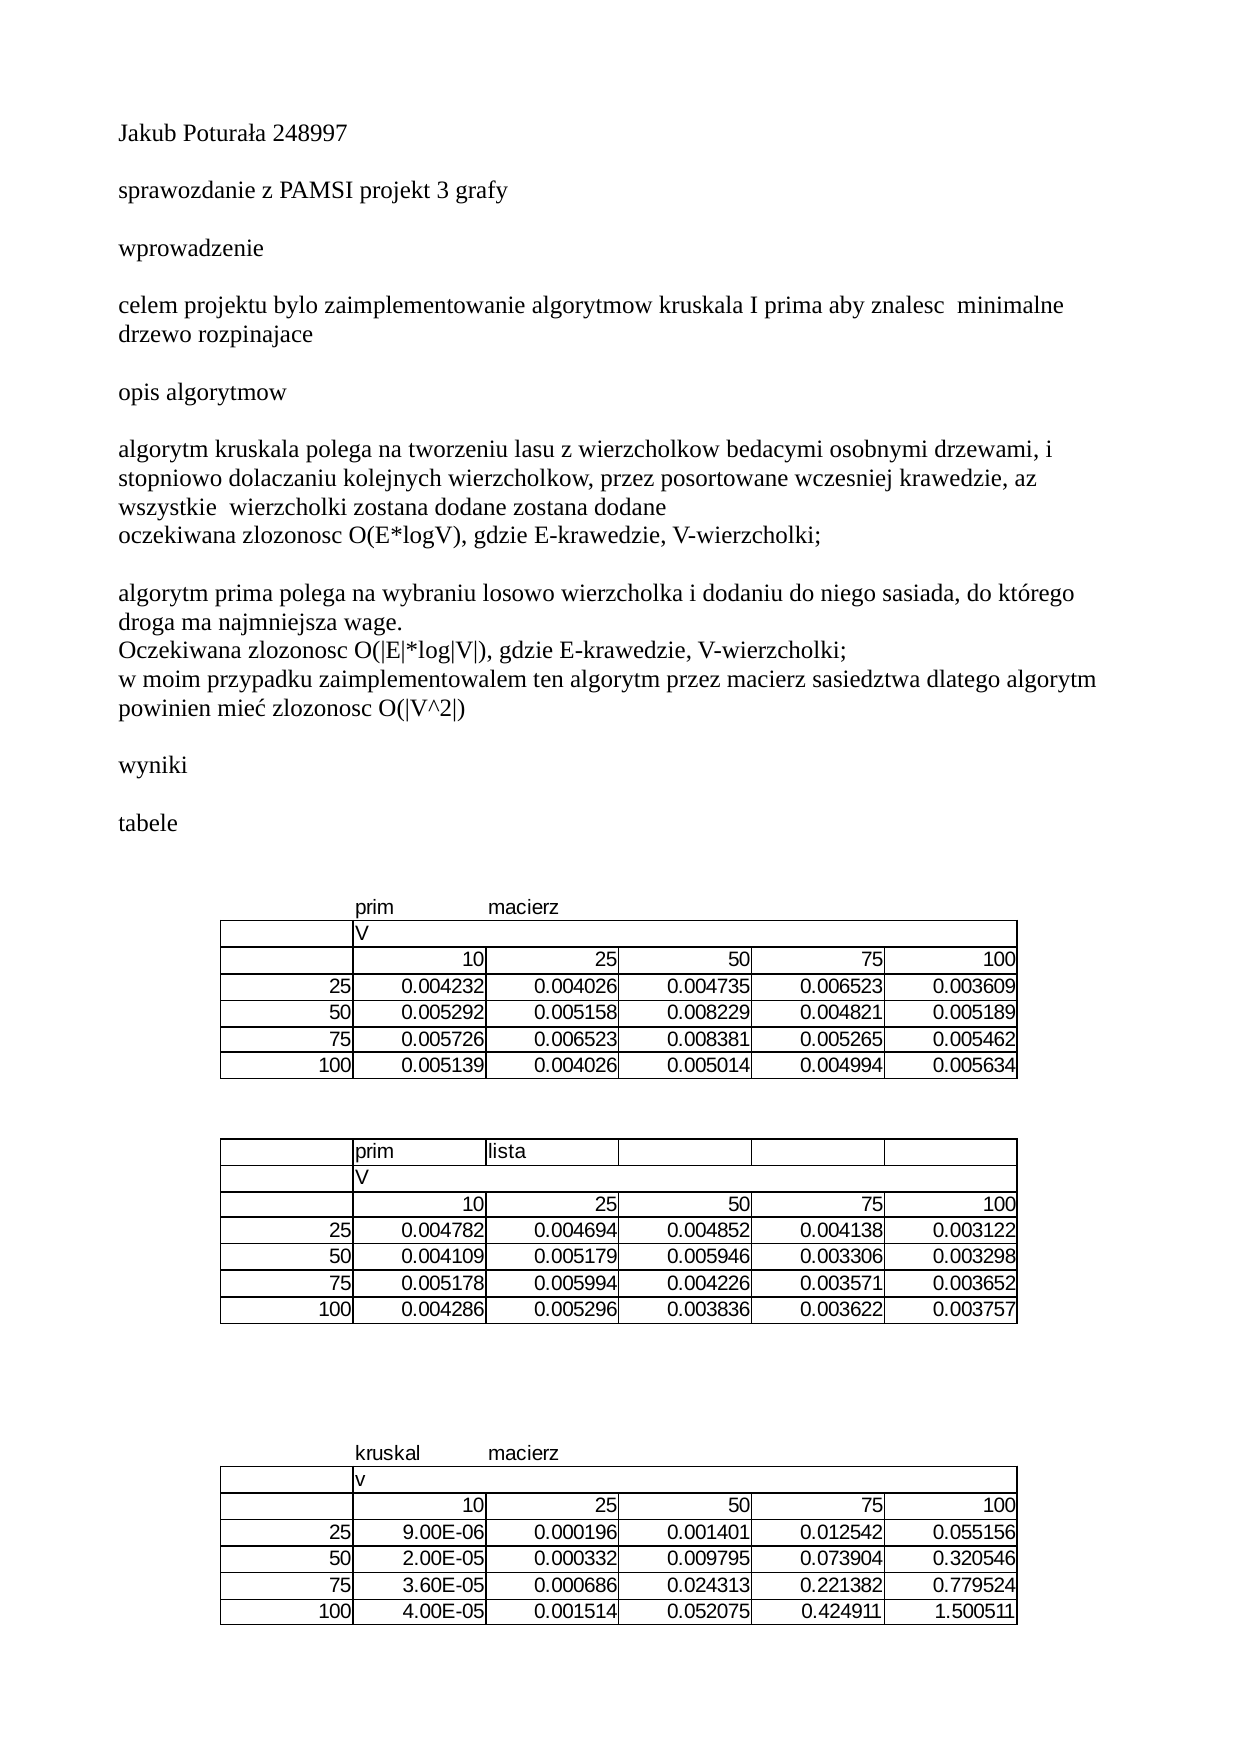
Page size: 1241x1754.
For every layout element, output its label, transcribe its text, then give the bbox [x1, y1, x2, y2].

text w moim przypadku zaimplementowalem ten algorytm przez macierz sasiedztwa dlatego algorytm [118, 664, 1122, 693]
text Oczekiwana zlozonosc O(|E|*log|V|), gdzie E-krawedzie, V-wierzcholki; [118, 636, 1122, 664]
text sprawozdanie z PAMSI projekt 3 grafy [118, 176, 1122, 204]
text wyniki [118, 751, 1122, 779]
text tabele [118, 808, 1122, 837]
text algorytm kruskala polega na tworzeniu lasu z wierzcholkow bedacymi osobnymi drzewami, i stopniowo dolaczaniu kolejnych wierzcholkow, przez posortowane wczesniej krawedzie, az wszystkie wierzcholki zostana dodane zostana dodane [118, 434, 1122, 521]
text oczekiwana zlozonosc O(E*logV), gdzie E-krawedzie, V-wierzcholki; [118, 521, 1122, 549]
text Jakub Poturała 248997 [118, 118, 1122, 147]
text opis algorytmow [118, 377, 1122, 406]
text celem projektu bylo zaimplementowanie algorytmow kruskala I prima aby znalesc minimalne drzewo rozpinajace [118, 291, 1122, 348]
text algorytm prima polega na wybraniu losowo wierzcholka i dodaniu do niego sasiada, do którego droga ma najmniejsza wage. [118, 578, 1122, 636]
text powinien mieć zlozonosc O(|V^2|) [118, 693, 1122, 722]
text wprowadzenie [118, 233, 1122, 262]
